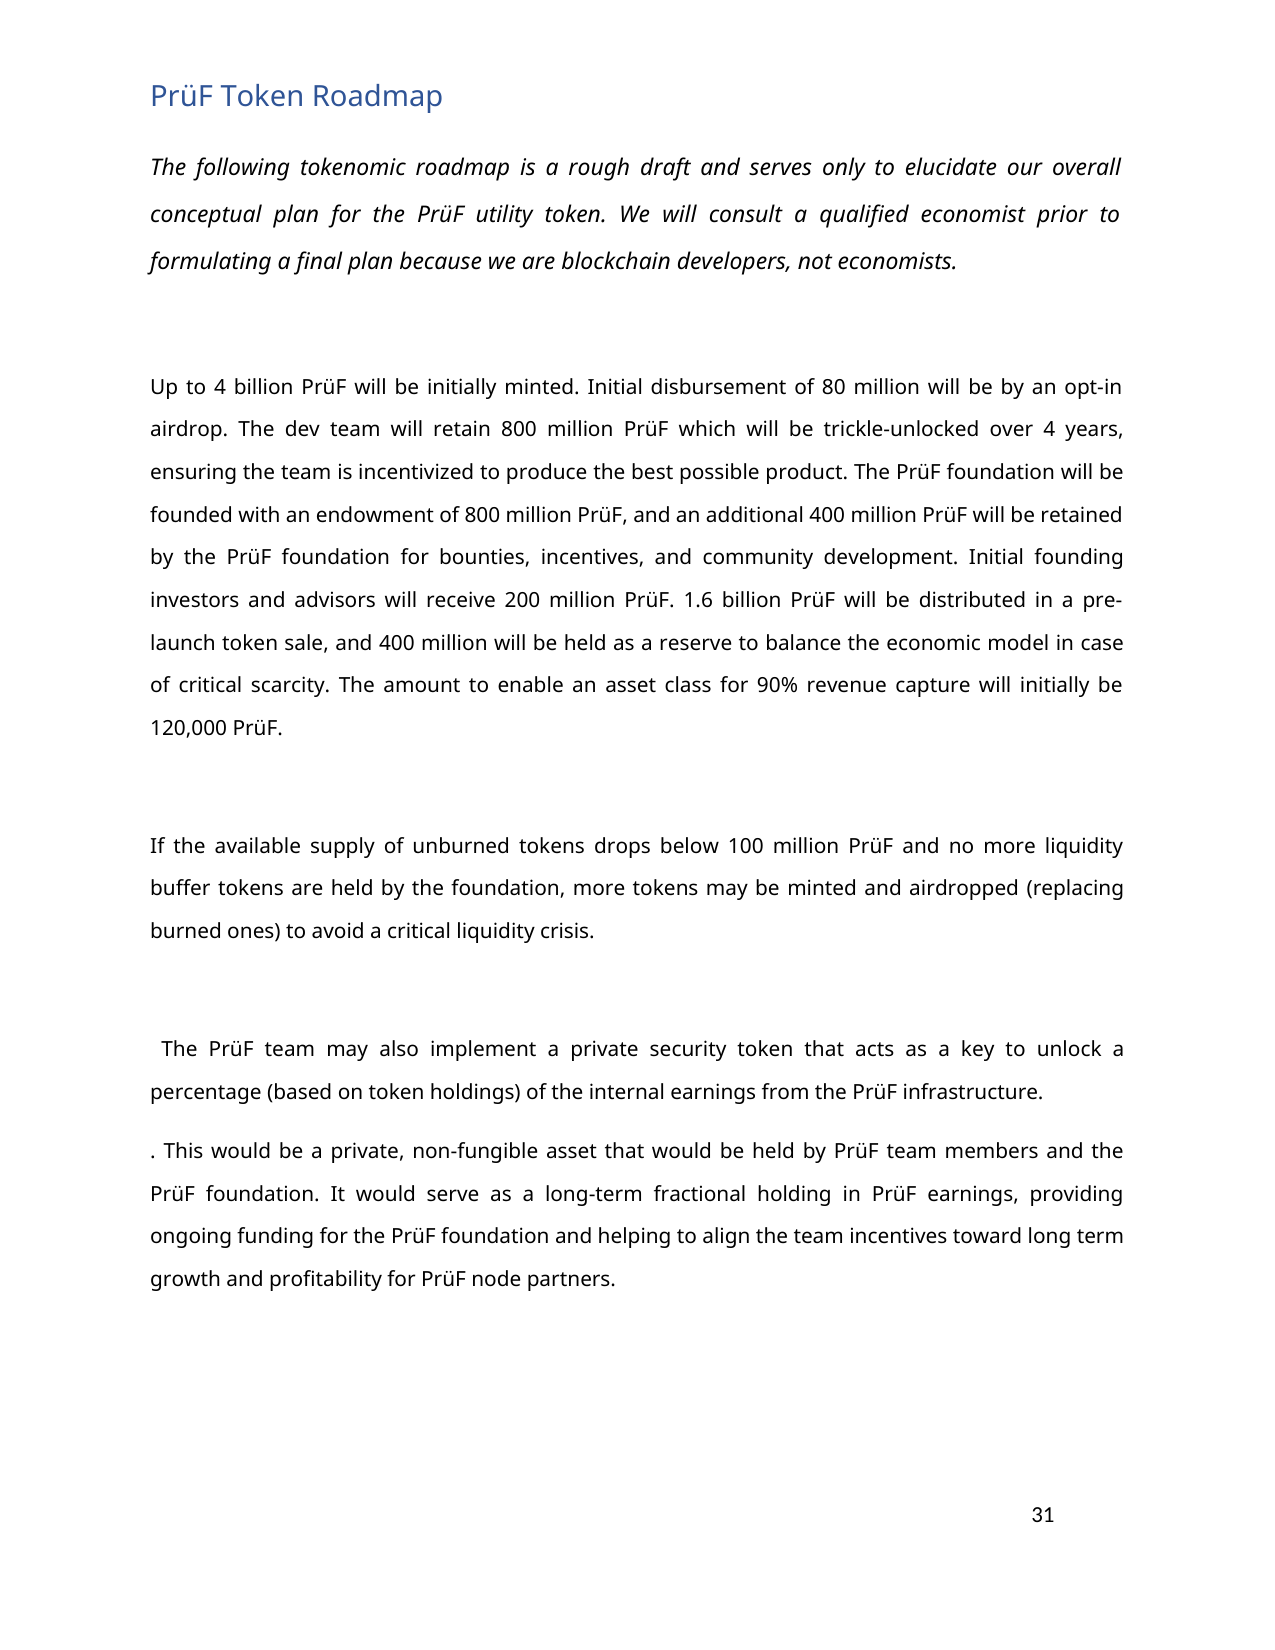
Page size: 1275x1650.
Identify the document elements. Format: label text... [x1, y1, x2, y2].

text The following tokenomic roadmap is a rough draft and serves only to elucidate our overall conceptual plan for the PrüF utility token. We will consult a qualified economist prior to formulating a final plan because we are blockchain developers, not economists. [150, 151, 1125, 276]
text . This would be a private, non-fungible asset that would be held by PrüF team members and the PrüF foundation. It would serve as a long-term fractional holding in PrüF earnings, providing ongoing funding for the PrüF foundation and helping to align the team incentives toward long term growth and profitability for PrüF node partners. [150, 1136, 1125, 1293]
text The PrüF team may also implement a private security token that acts as a key to unlock a percentage (based on token holdings) of the internal earnings from the PrüF infrastructure. [150, 1034, 1125, 1106]
text PrüF Token Roadmap [150, 75, 1125, 115]
text Up to 4 billion PrüF will be initially minted. Initial disbursement of 80 million will be by an opt-in airdrop. The dev team will retain 800 million PrüF which will be trickle-unlocked over 4 years, ensuring the team is incentivized to produce the best possible product. The PrüF foundation will be founded with an endowment of 800 million PrüF, and an additional 400 million PrüF will be retained by the PrüF foundation for bounties, incentives, and community development. Initial founding investors and advisors will receive 200 million PrüF. 1.6 billion PrüF will be distributed in a pre-launch token sale, and 400 million will be held as a reserve to balance the economic model in case of critical scarcity. The amount to enable an asset class for 90% revenue capture will initially be 120,000 PrüF. [150, 372, 1125, 741]
text If the available supply of unburned tokens drops below 100 million PrüF and no more liquidity buffer tokens are held by the foundation, more tokens may be minted and airdropped (replacing burned ones) to avoid a critical liquidity crisis. [150, 831, 1125, 944]
